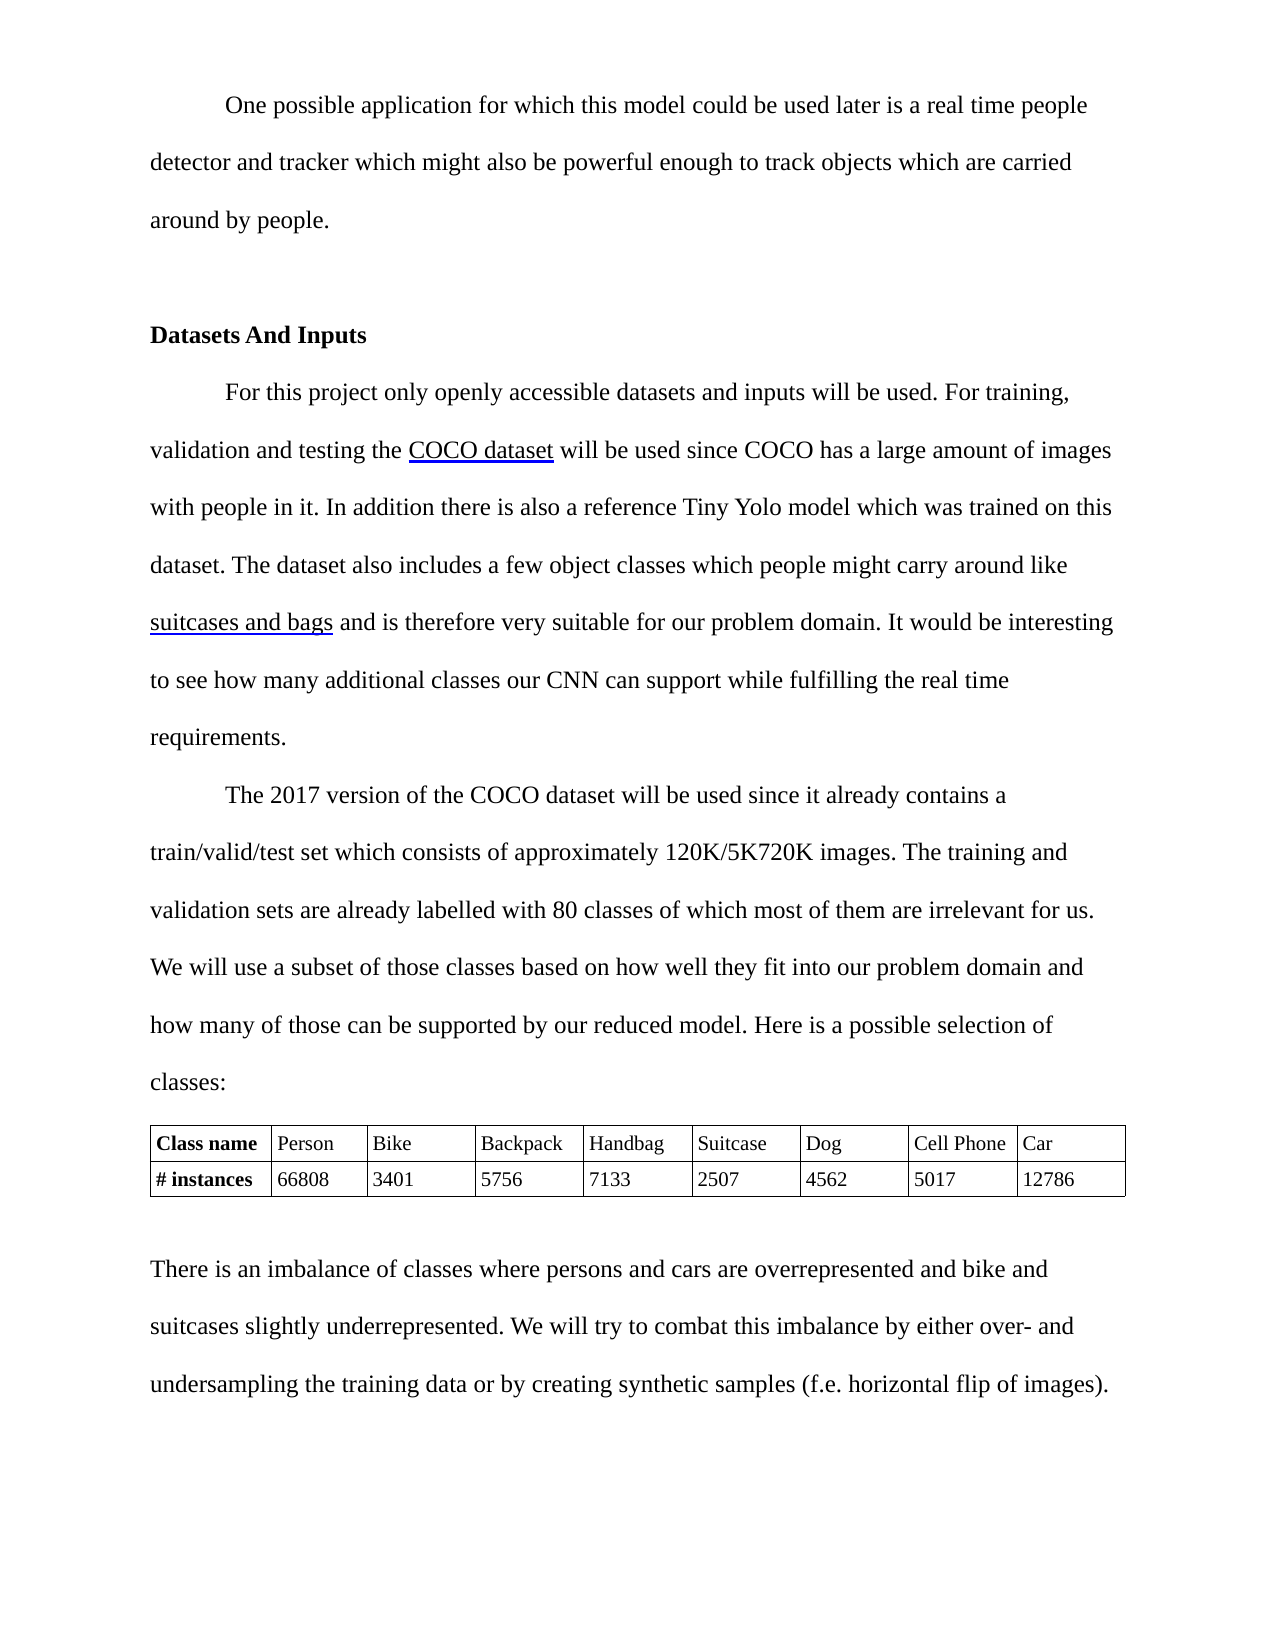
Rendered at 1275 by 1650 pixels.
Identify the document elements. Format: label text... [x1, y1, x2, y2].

table_cell 7133 [584, 1162, 692, 1196]
table_header Dog [801, 1126, 908, 1161]
table_cell 12786 [1018, 1162, 1125, 1196]
table_header Cell Phone [909, 1126, 1017, 1161]
text For this project only openly accessible datasets and inputs will be used. For training, validation and testing the COCO dataset will be used since COCO has a large amount of images with people in it. In addition there is also a reference Tiny Yolo model which was trained on this dataset. The dataset also includes a few object classes which people might carry around like suitcases and bags and is therefore very suitable for our problem domain. It would be interesting to see how many additional classes our CNN can support while fulfilling the real time requirements. [150, 377, 1125, 751]
subtitle Datasets and Inputs [150, 320, 1125, 349]
table_cell 5756 [476, 1162, 583, 1196]
table_cell 4562 [801, 1162, 908, 1196]
table_header Bike [368, 1126, 475, 1161]
table_cell 3401 [368, 1162, 475, 1196]
table_cell 2507 [693, 1162, 800, 1196]
table_cell 66808 [272, 1162, 367, 1196]
table_header Suitcase [693, 1126, 800, 1161]
table_header Backpack [476, 1126, 583, 1161]
table_cell # instances [151, 1162, 271, 1196]
text There is an imbalance of classes where persons and cars are overrepresented and bike and suitcases slightly underrepresented. We will try to combat this imbalance by either over- and undersampling the training data or by creating synthetic samples (f.e. horizontal flip of images). [150, 1254, 1125, 1398]
table_header Car [1018, 1126, 1125, 1161]
table_header Class name [151, 1126, 271, 1161]
text The 2017 version of the COCO dataset will be used since it already contains a train/valid/test set which consists of approximately 120K/5K720K images. The training and validation sets are already labelled with 80 classes of which most of them are irrelevant for us. We will use a subset of those classes based on how well they fit into our problem domain and how many of those can be supported by our reduced model. Here is a possible selection of classes: [150, 780, 1125, 1096]
table_cell 5017 [909, 1162, 1017, 1196]
table_header Person [272, 1126, 367, 1161]
table_header Handbag [584, 1126, 692, 1161]
text One possible application for which this model could be used later is a real time people detector and tracker which might also be powerful enough to track objects which are carried around by people. [150, 90, 1125, 234]
